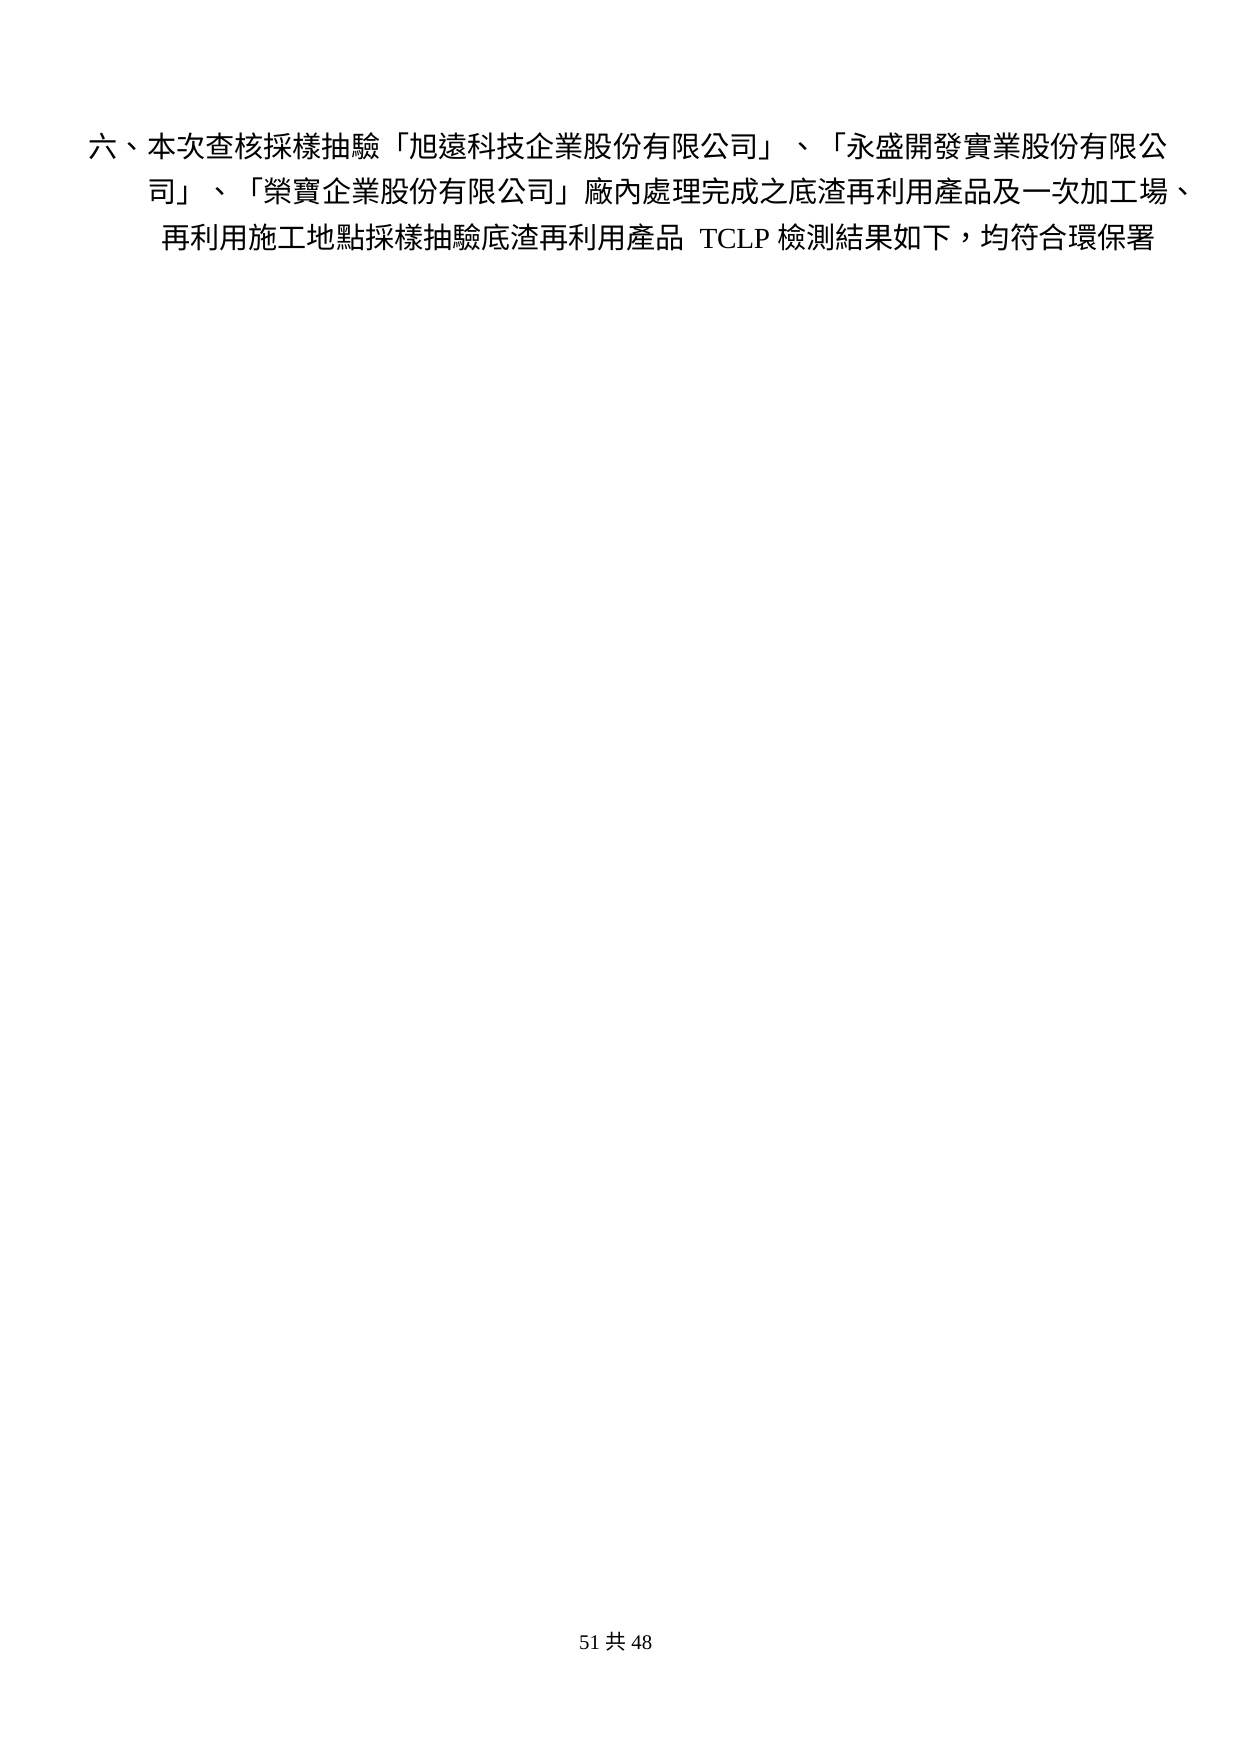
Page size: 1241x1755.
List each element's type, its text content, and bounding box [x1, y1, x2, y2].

text 六、本次查核採樣抽驗「旭遠科技企業股份有限公司」、「永盛開發實業股份有限公 司」、「榮寶企業股份有限公司」廠內處理完成之底渣再利用產品及一次加工場、 再利用施工地點採樣抽驗底渣再利用產品 TCLP 檢測結果如下，均符合環保署 [88, 123, 1193, 257]
